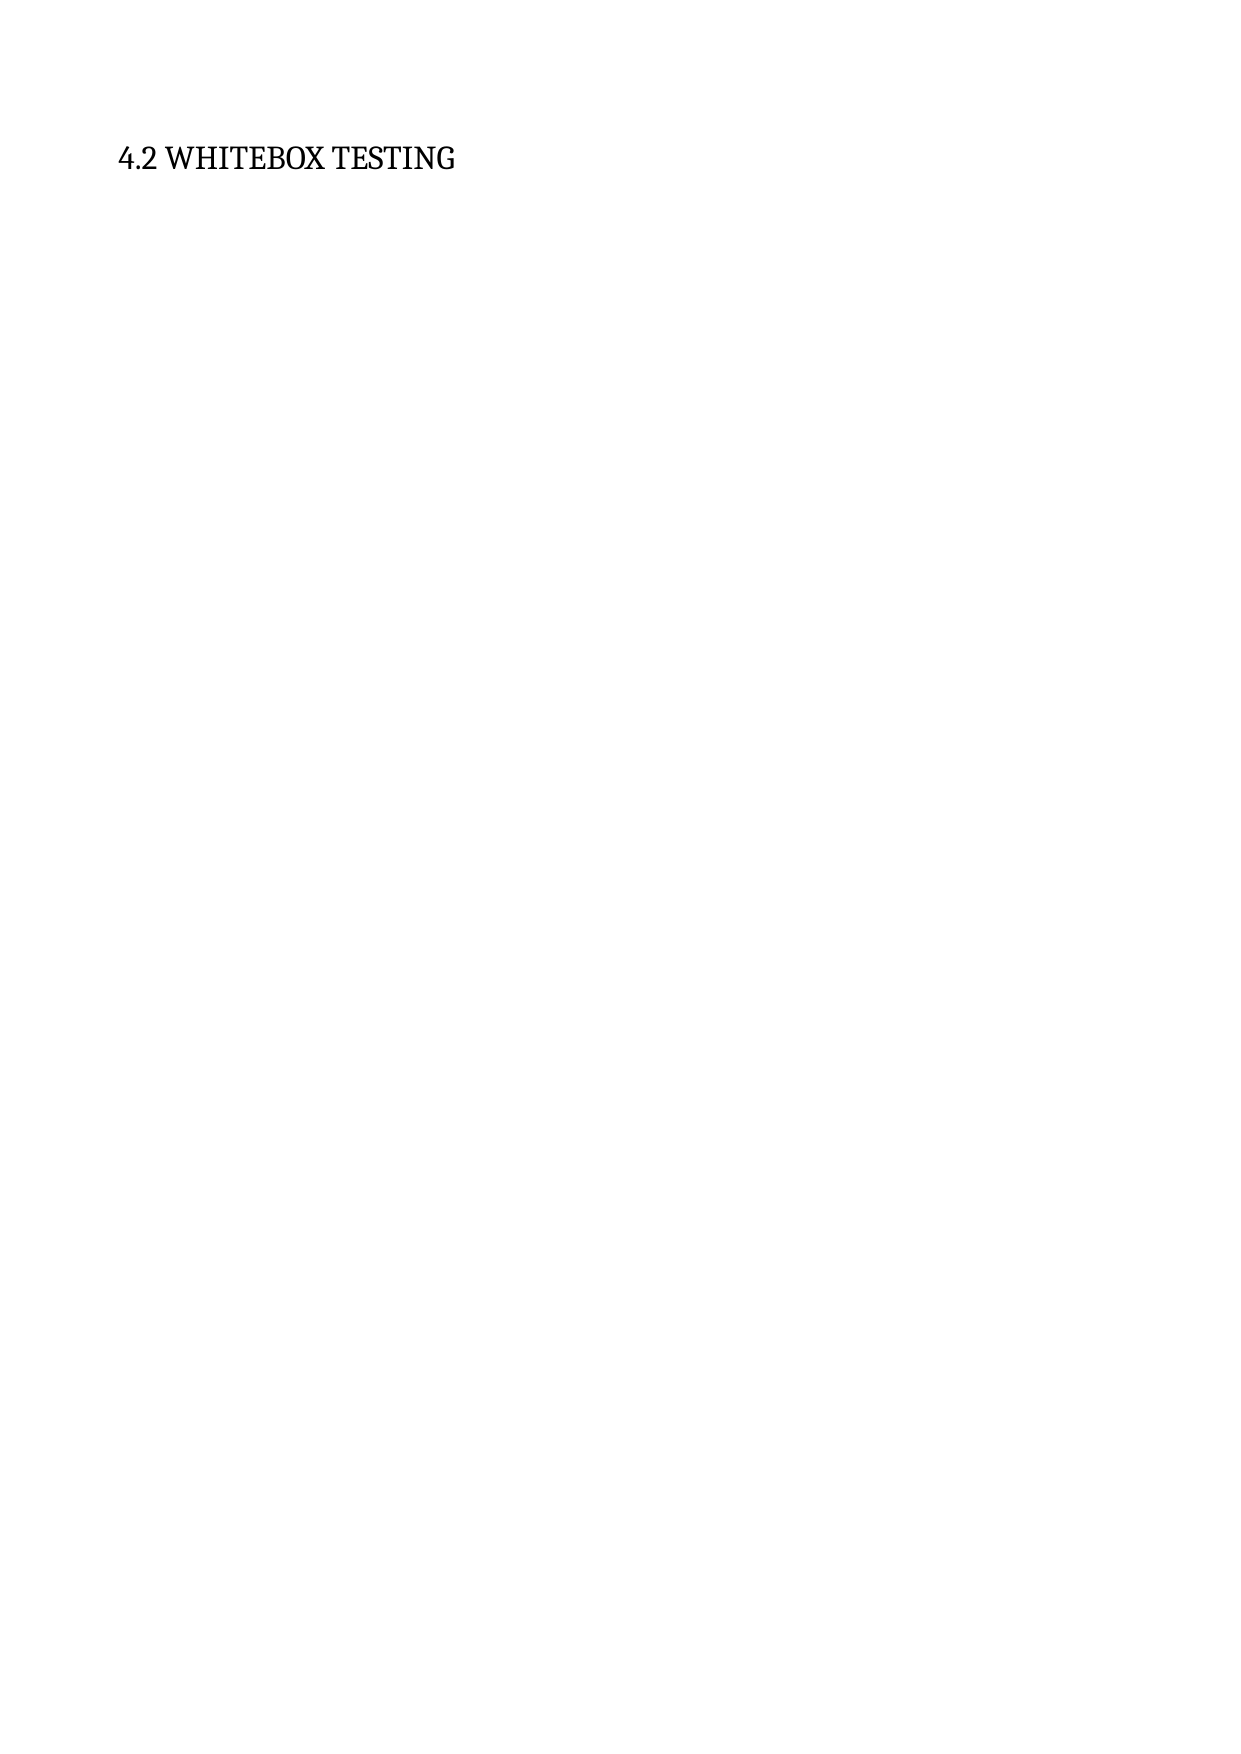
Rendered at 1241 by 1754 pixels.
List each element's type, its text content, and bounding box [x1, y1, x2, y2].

subtitle 4.2 Whitebox Testing [118, 139, 1122, 177]
